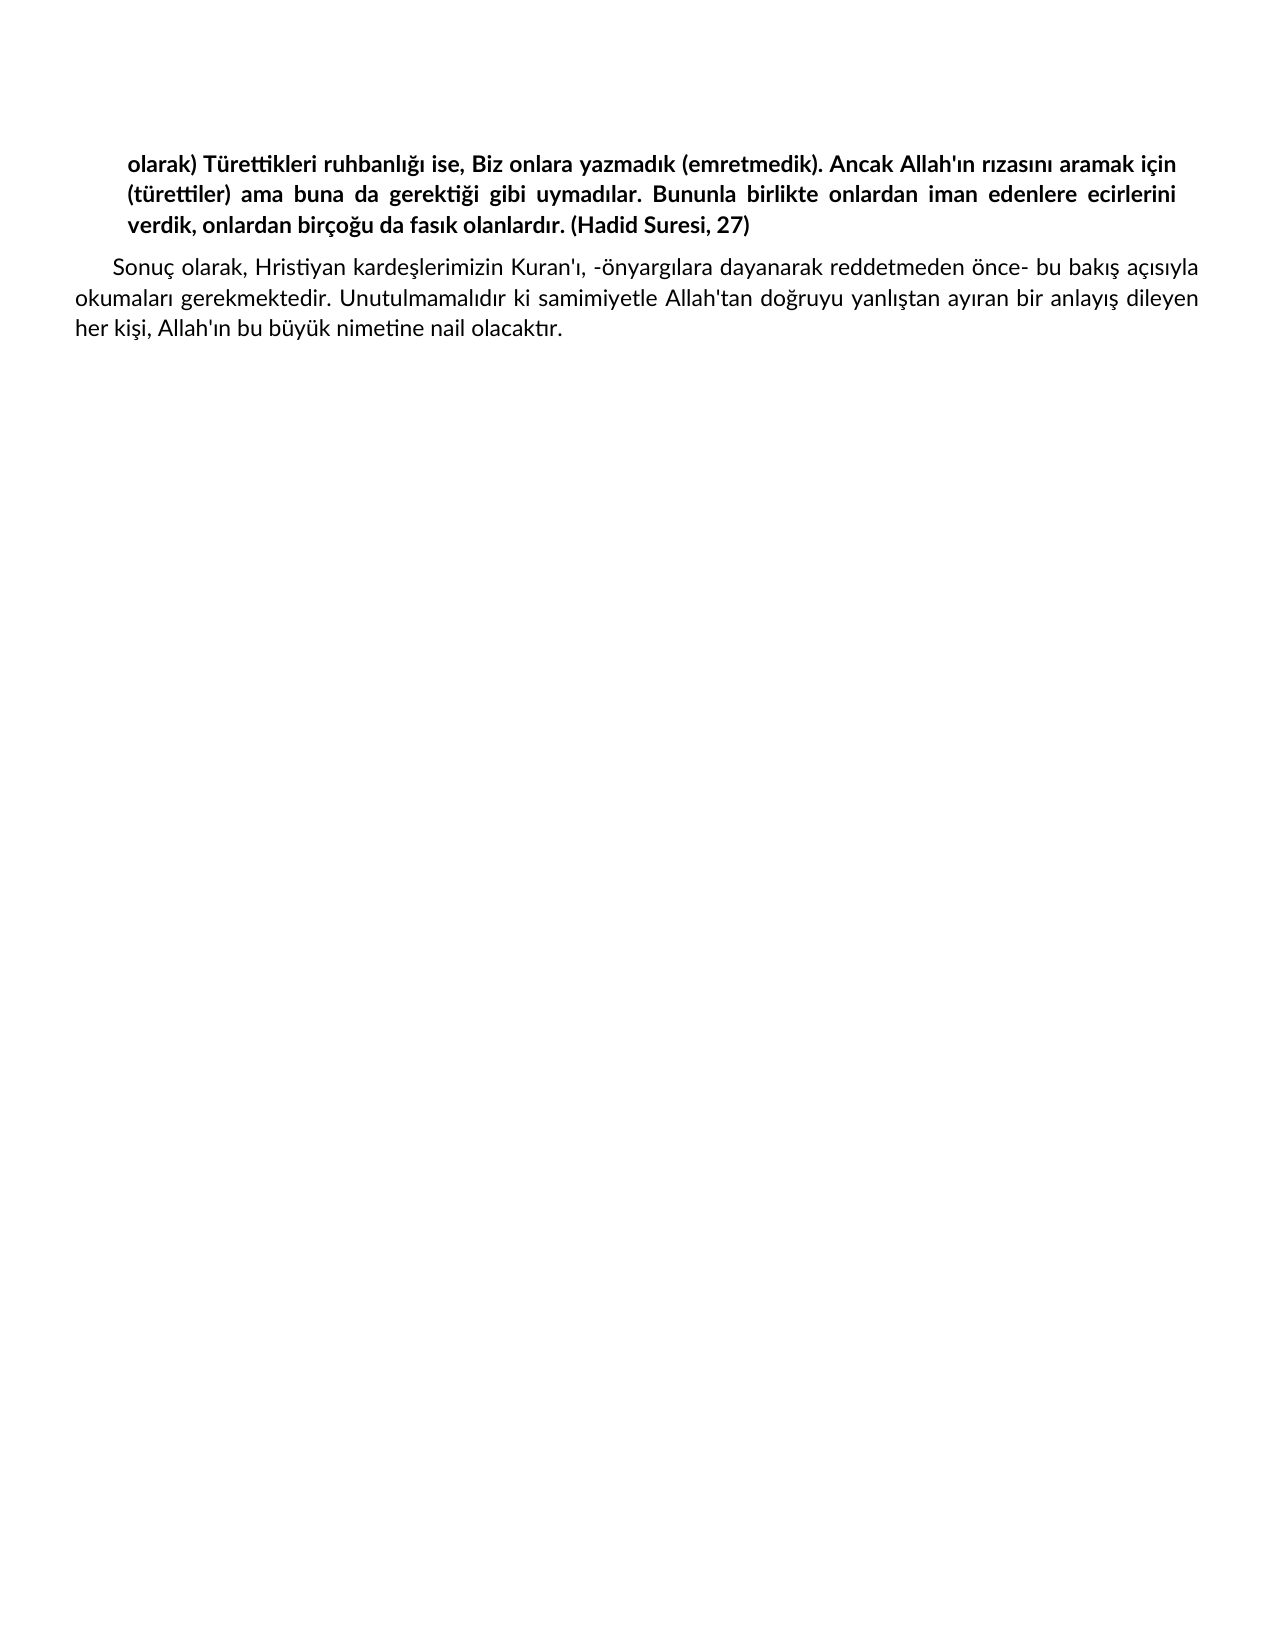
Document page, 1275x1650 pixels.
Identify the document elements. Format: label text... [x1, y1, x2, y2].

text Sonuç olarak, Hristiyan kardeşlerimizin Kuran'ı, -önyargılara dayanarak reddetmeden önce- bu bakış açısıyla okumaları gerekmektedir. Unutulmamalıdır ki samimiyetle Allah'tan doğruyu yanlıştan ayıran bir anlayış dileyen her kişi, Allah'ın bu büyük nimetine nail olacaktır. [75, 253, 1200, 341]
text olarak) Türettikleri ruhbanlığı ise, Biz onlara yazmadık (emretmedik). Ancak Allah'ın rızasını aramak için (türettiler) ama buna da gerektiği gibi uymadılar. Bununla birlikte onlardan iman edenlere ecirlerini verdik, onlardan birçoğu da fasık olanlardır. (Hadid Suresi, 27) [127, 150, 1177, 238]
